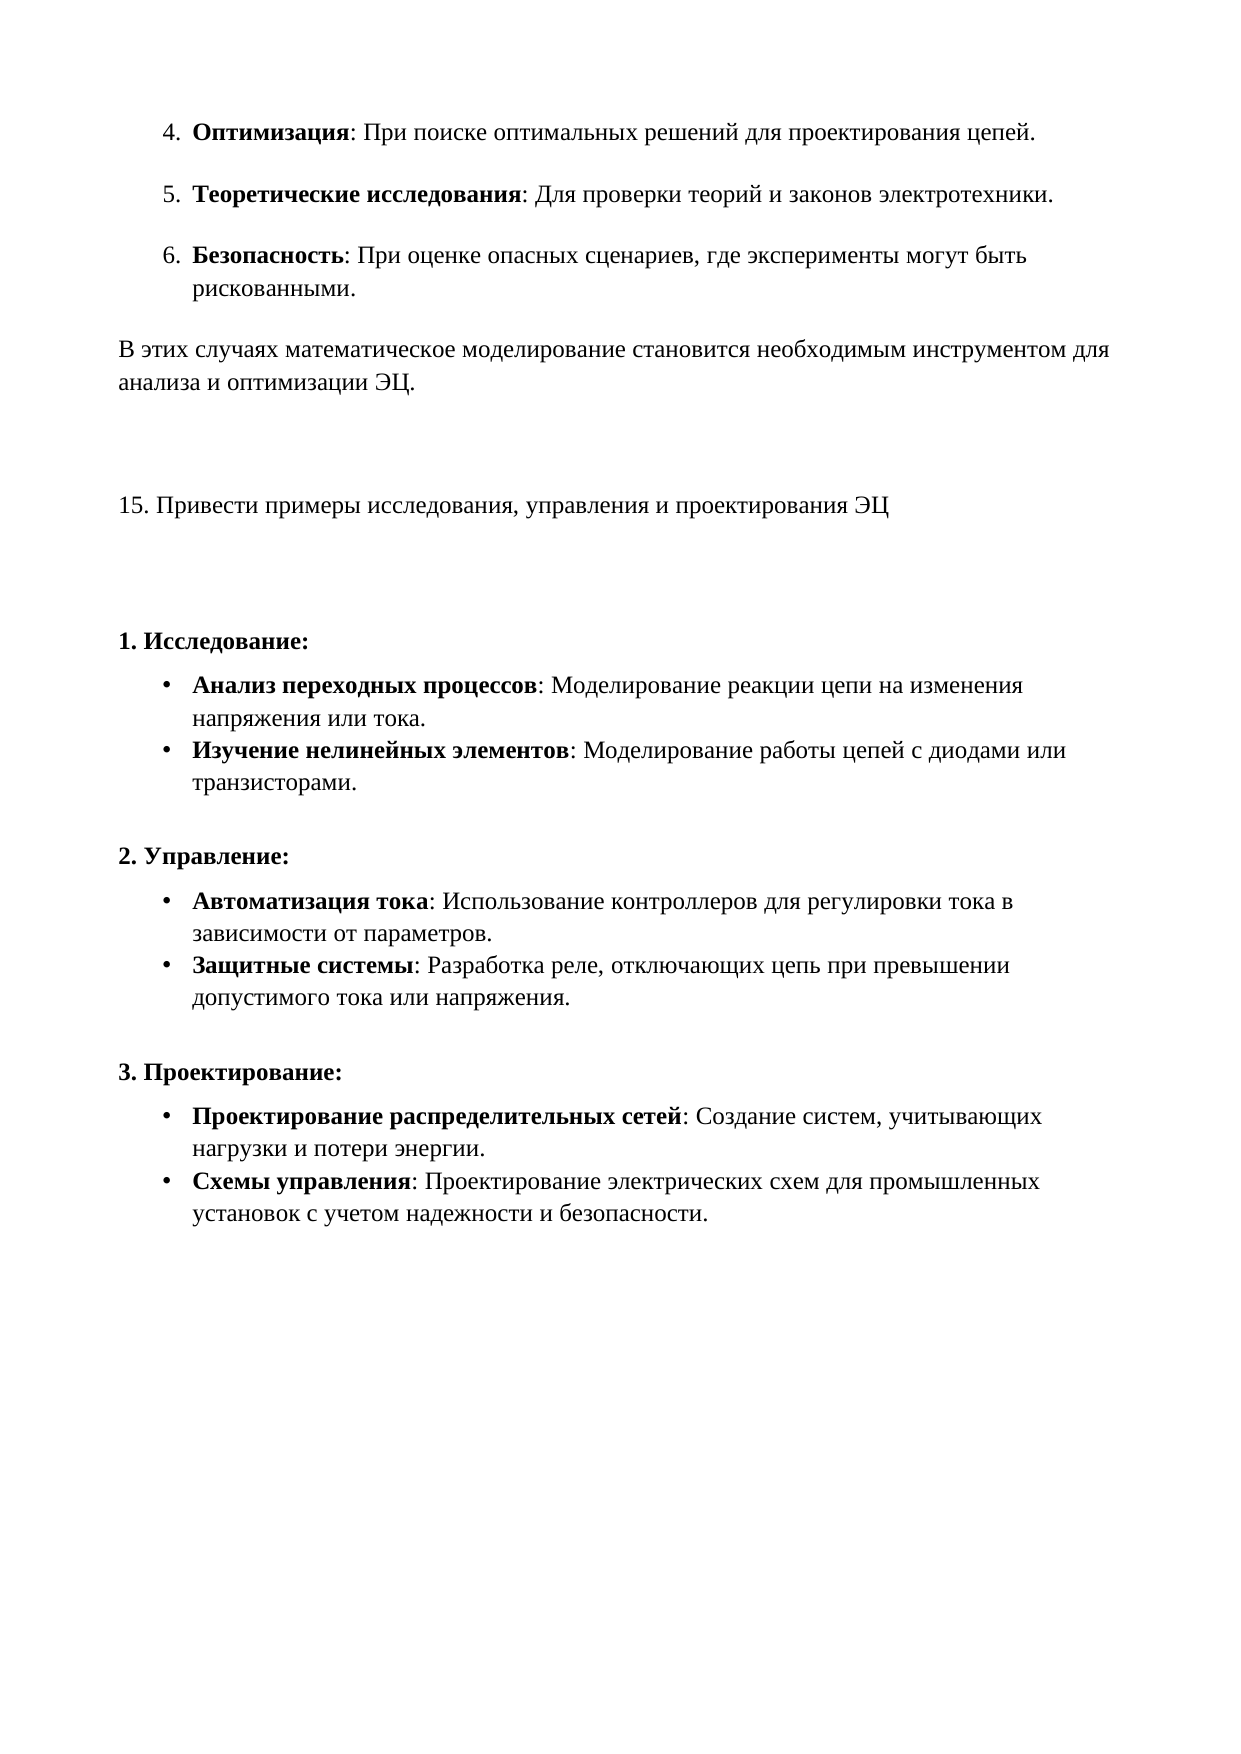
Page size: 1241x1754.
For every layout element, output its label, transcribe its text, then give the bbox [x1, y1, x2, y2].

list Схемы управления: Проектирование электрических схем для промышленных установок с учетом надежности и безопасности. [162, 1167, 1122, 1227]
subtitle 2. Управление: [118, 842, 1122, 870]
list Анализ переходных процессов: Моделирование реакции цепи на изменения напряжения или тока. [162, 671, 1122, 732]
list Автоматизация тока: Использование контроллеров для регулировки тока в зависимости от параметров. [162, 887, 1122, 947]
subtitle 3. Проектирование: [118, 1057, 1122, 1086]
list Безопасность: При оценке опасных сценариев, где эксперименты могут быть рискованными. [162, 241, 1122, 302]
list Защитные системы: Разработка реле, отключающих цепь при превышении допустимого тока или напряжения. [162, 951, 1122, 1011]
list Оптимизация: При поиске оптимальных решений для проектирования цепей. [162, 118, 1122, 146]
subtitle 1. Исследование: [118, 627, 1122, 655]
text 15. Привести примеры исследования, управления и проектирования ЭЦ [118, 491, 1122, 519]
list Проектирование распределительных сетей: Создание систем, учитывающих нагрузки и потери энергии. [162, 1102, 1122, 1162]
list Теоретические исследования: Для проверки теорий и законов электротехники. [162, 180, 1122, 208]
list Изучение нелинейных элементов: Моделирование работы цепей с диодами или транзисторами. [162, 736, 1122, 796]
text В этих случаях математическое моделирование становится необходимым инструментом для анализа и оптимизации ЭЦ. [118, 335, 1122, 396]
